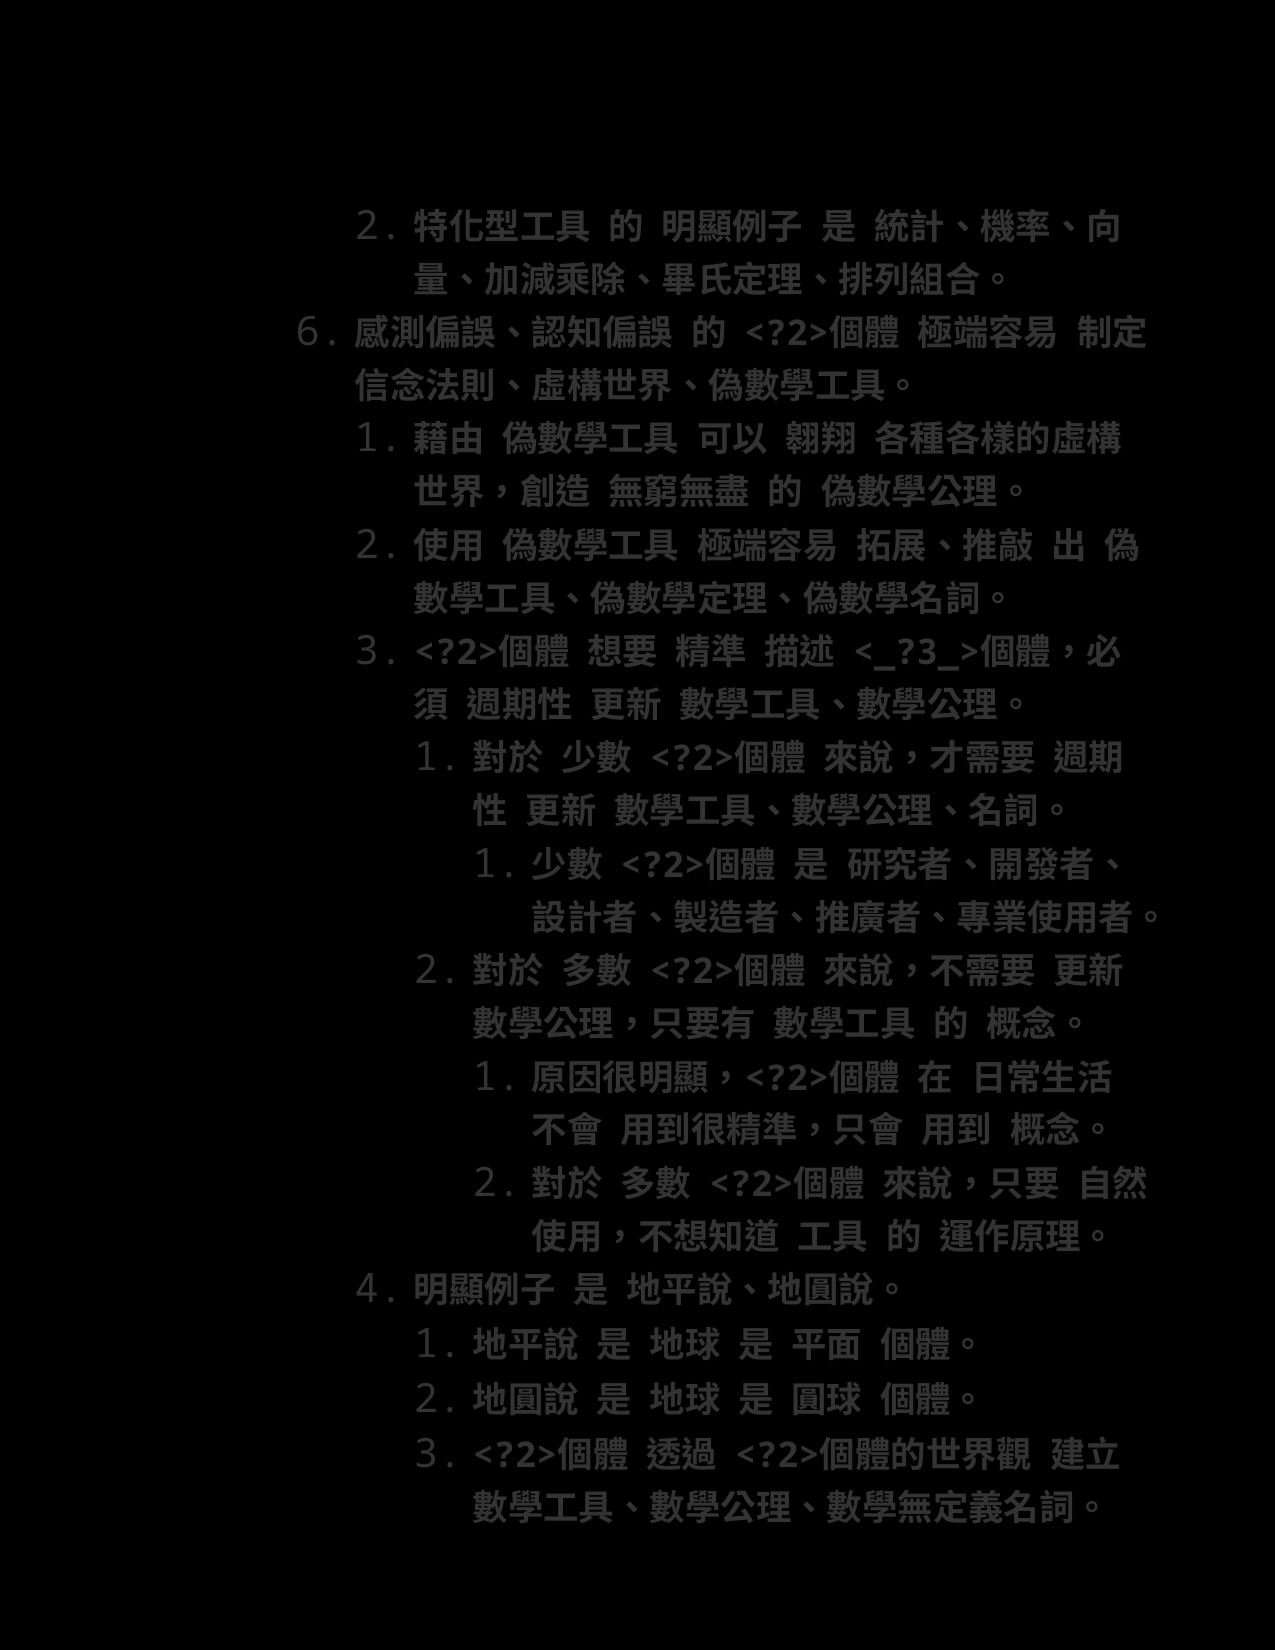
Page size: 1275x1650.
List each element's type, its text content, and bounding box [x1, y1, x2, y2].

list 特化型工具 的 明顯例子 是 統計、機率、向量、加減乘除、畢氏定理、排列組合。 [354, 196, 1157, 302]
list 原因很明顯，<?2>個體 在 日常生活 不會 用到很精準，只會 用到 概念。 [472, 1047, 1157, 1153]
list 對於 少數 <?2>個體 來說，才需要 週期性 更新 數學工具、數學公理、名詞。 [413, 728, 1157, 834]
list 地平說 是 地球 是 平面 個體。 [413, 1314, 1157, 1369]
list <?2>個體 想要 精準 描述 <_?3_>個體，必須 週期性 更新 數學工具、數學公理。 [354, 621, 1157, 728]
list 對於 多數 <?2>個體 來說，只要 自然使用，不想知道 工具 的 運作原理。 [472, 1153, 1157, 1259]
list 藉由 偽數學工具 可以 翱翔 各種各樣的虛構世界，創造 無窮無盡 的 偽數學公理。 [354, 408, 1157, 515]
list 對於 多數 <?2>個體 來說，不需要 更新數學公理，只要有 數學工具 的 概念。 [413, 940, 1157, 1047]
list <?2>個體 透過 <?2>個體的世界觀 建立 數學工具、數學公理、數學無定義名詞。 [413, 1425, 1157, 1531]
list 明顯例子 是 地平說、地圓說。 [354, 1259, 1157, 1314]
list 少數 <?2>個體 是 研究者、開發者、設計者、製造者、推廣者、專業使用者。 [472, 834, 1157, 940]
list 感測偏誤、認知偏誤 的 <?2>個體 極端容易 制定 信念法則、虛構世界、偽數學工具。 [295, 302, 1157, 408]
list 使用 偽數學工具 極端容易 拓展、推敲 出 偽數學工具、偽數學定理、偽數學名詞。 [354, 515, 1157, 621]
list 地圓說 是 地球 是 圓球 個體。 [413, 1369, 1157, 1425]
